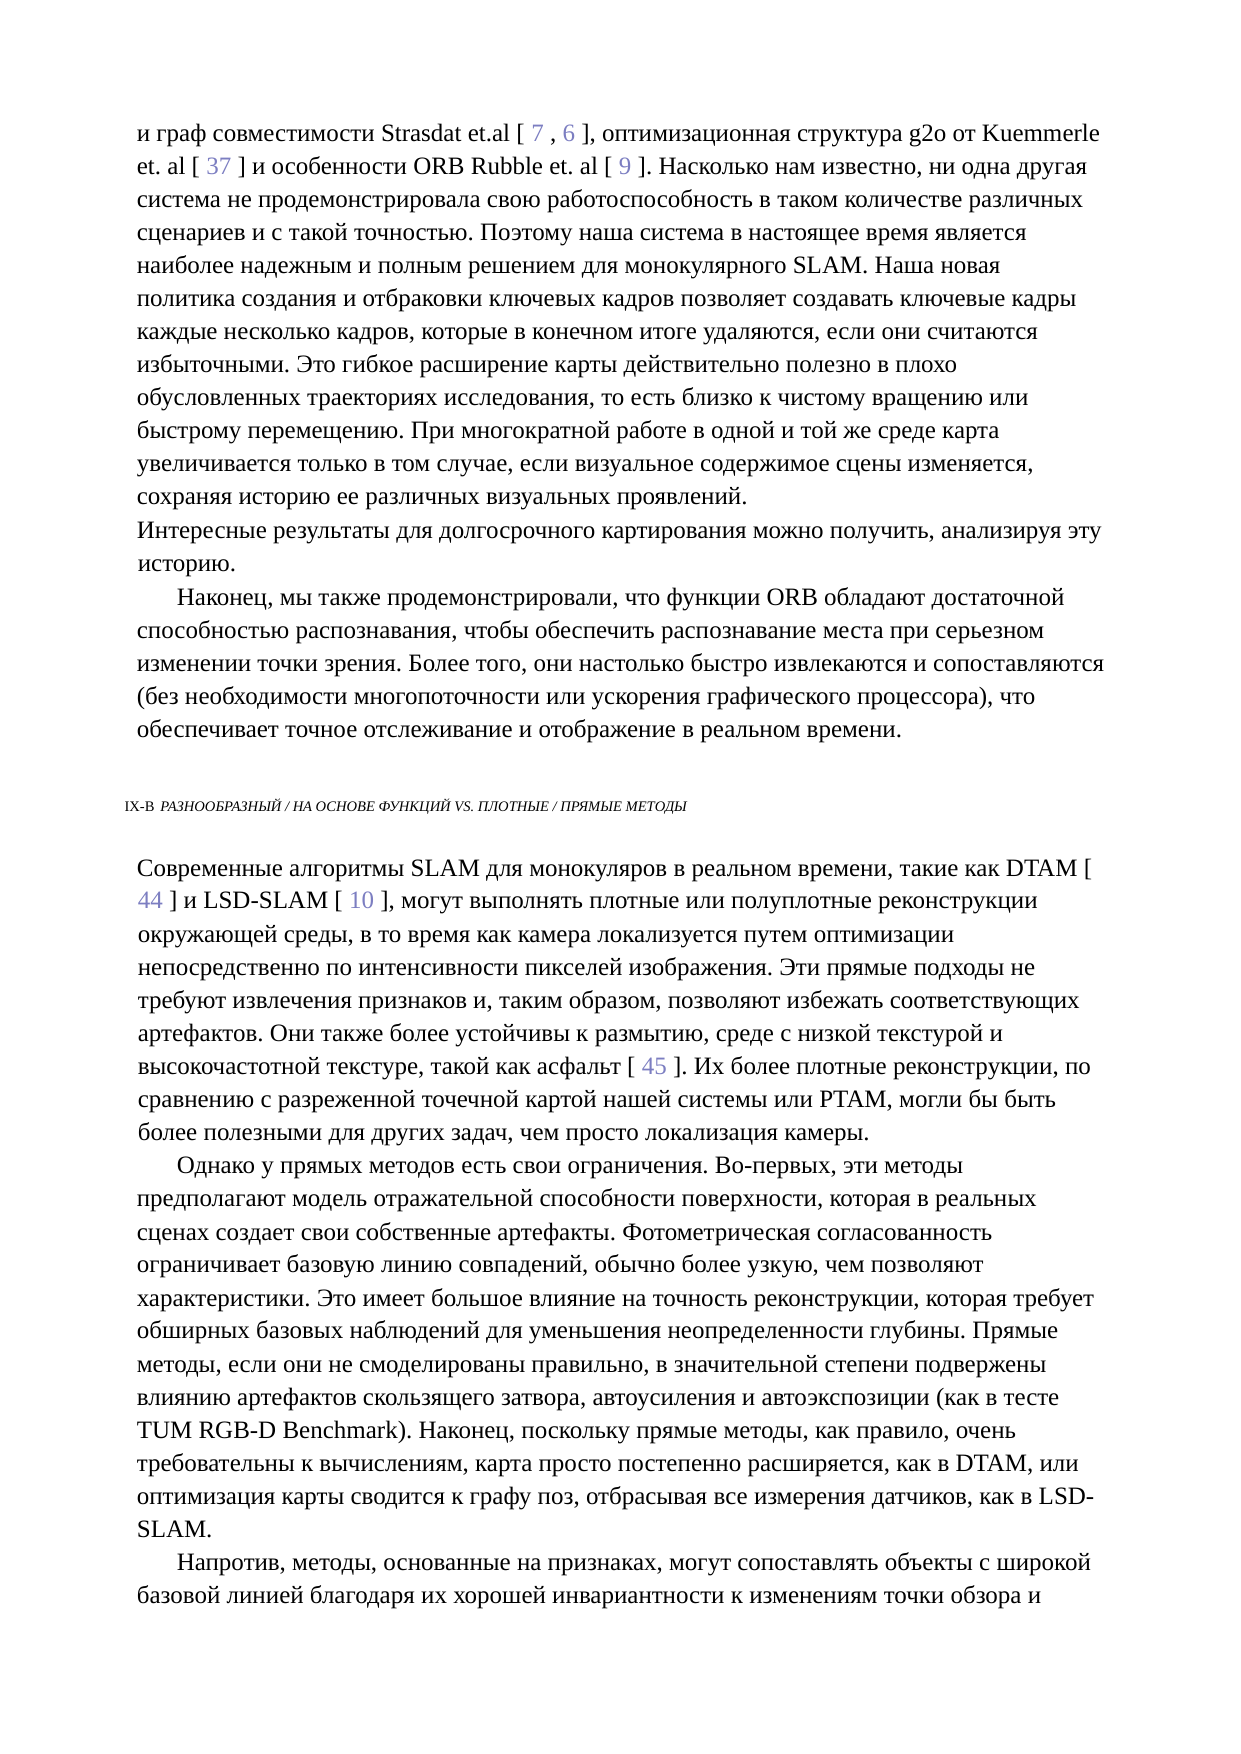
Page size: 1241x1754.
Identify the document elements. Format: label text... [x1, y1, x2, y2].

text Интересные результаты для долгосрочного картирования можно получить, анализируя эту историю. [137, 515, 1104, 577]
text Напротив, методы, основанные на признаках, могут сопоставлять объекты с широкой базовой линией благодаря их хорошей инвариантности к изменениям точки обзора и [137, 1547, 1104, 1609]
text и граф совместимости Strasdat et.al [ 7 , 6 ], оптимизационная структура g2o от Kuemmerle et. al [ 37 ] и особенности ORB Rubble et. al [ 9 ]. Насколько нам известно, ни одна другая система не продемонстрировала свою работоспособность в таком количестве различных сценариев и с такой точностью. Поэтому наша система в настоящее время является наиболее надежным и полным решением для монокулярного SLAM. Наша новая политика создания и отбраковки ключевых кадров позволяет создавать ключевые кадры каждые несколько кадров, которые в конечном итоге удаляются, если они считаются избыточными. Это гибкое расширение карты действительно полезно в плохо обусловленных траекториях исследования, то есть близко к чистому вращению или быстрому перемещению. При многократной работе в одной и той же среде карта увеличивается только в том случае, если визуальное содержимое сцены изменяется, сохраняя историю ее различных визуальных проявлений. [137, 118, 1104, 510]
text Однако у прямых методов есть свои ограничения. Во-первых, эти методы предполагают модель отражательной способности поверхности, которая в реальных сценах создает свои собственные артефакты. Фотометрическая согласованность ограничивает базовую линию совпадений, обычно более узкую, чем позволяют характеристики. Это имеет большое влияние на точность реконструкции, которая требует обширных базовых наблюдений для уменьшения неопределенности глубины. Прямые методы, если они не смоделированы правильно, в значительной степени подвержены влиянию артефактов скользящего затвора, автоусиления и автоэкспозиции (как в тесте TUM RGB-D Benchmark). Наконец, поскольку прямые методы, как правило, очень требовательны к вычислениям, карта просто постепенно расширяется, как в DTAM, или оптимизация карты сводится к графу поз, отбрасывая все измерения датчиков, как в LSD-SLAM. [137, 1151, 1104, 1542]
text Современные алгоритмы SLAM для монокуляров в реальном времени, такие как DTAM [ 44 ] и LSD-SLAM [ 10 ], могут выполнять плотные или полуплотные реконструкции окружающей среды, в то время как камера локализуется путем оптимизации непосредственно по интенсивности пикселей изображения. Эти прямые подходы не требуют извлечения признаков и, таким образом, позволяют избежать соответствующих артефактов. Они также более устойчивы к размытию, среде с низкой текстурой и высокочастотной текстуре, такой как асфальт [ 45 ]. Их более плотные реконструкции, по сравнению с разреженной точечной картой нашей системы или PTAM, могли бы быть более полезными для других задач, чем просто локализация камеры. [137, 853, 1104, 1146]
text Наконец, мы также продемонстрировали, что функции ORB обладают достаточной способностью распознавания, чтобы обеспечить распознавание места при серьезном изменении точки зрения. Более того, они настолько быстро извлекаются и сопоставляются (без необходимости многопоточности или ускорения графического процессора), что обеспечивает точное отслеживание и отображение в реальном времени. [137, 582, 1104, 743]
text IX-B РАЗНООБРАЗНЫЙ / НА ОСНОВЕ ФУНКЦИЙ VS. ПЛОТНЫЕ / ПРЯМЫЕ МЕТОДЫ [118, 788, 1122, 817]
